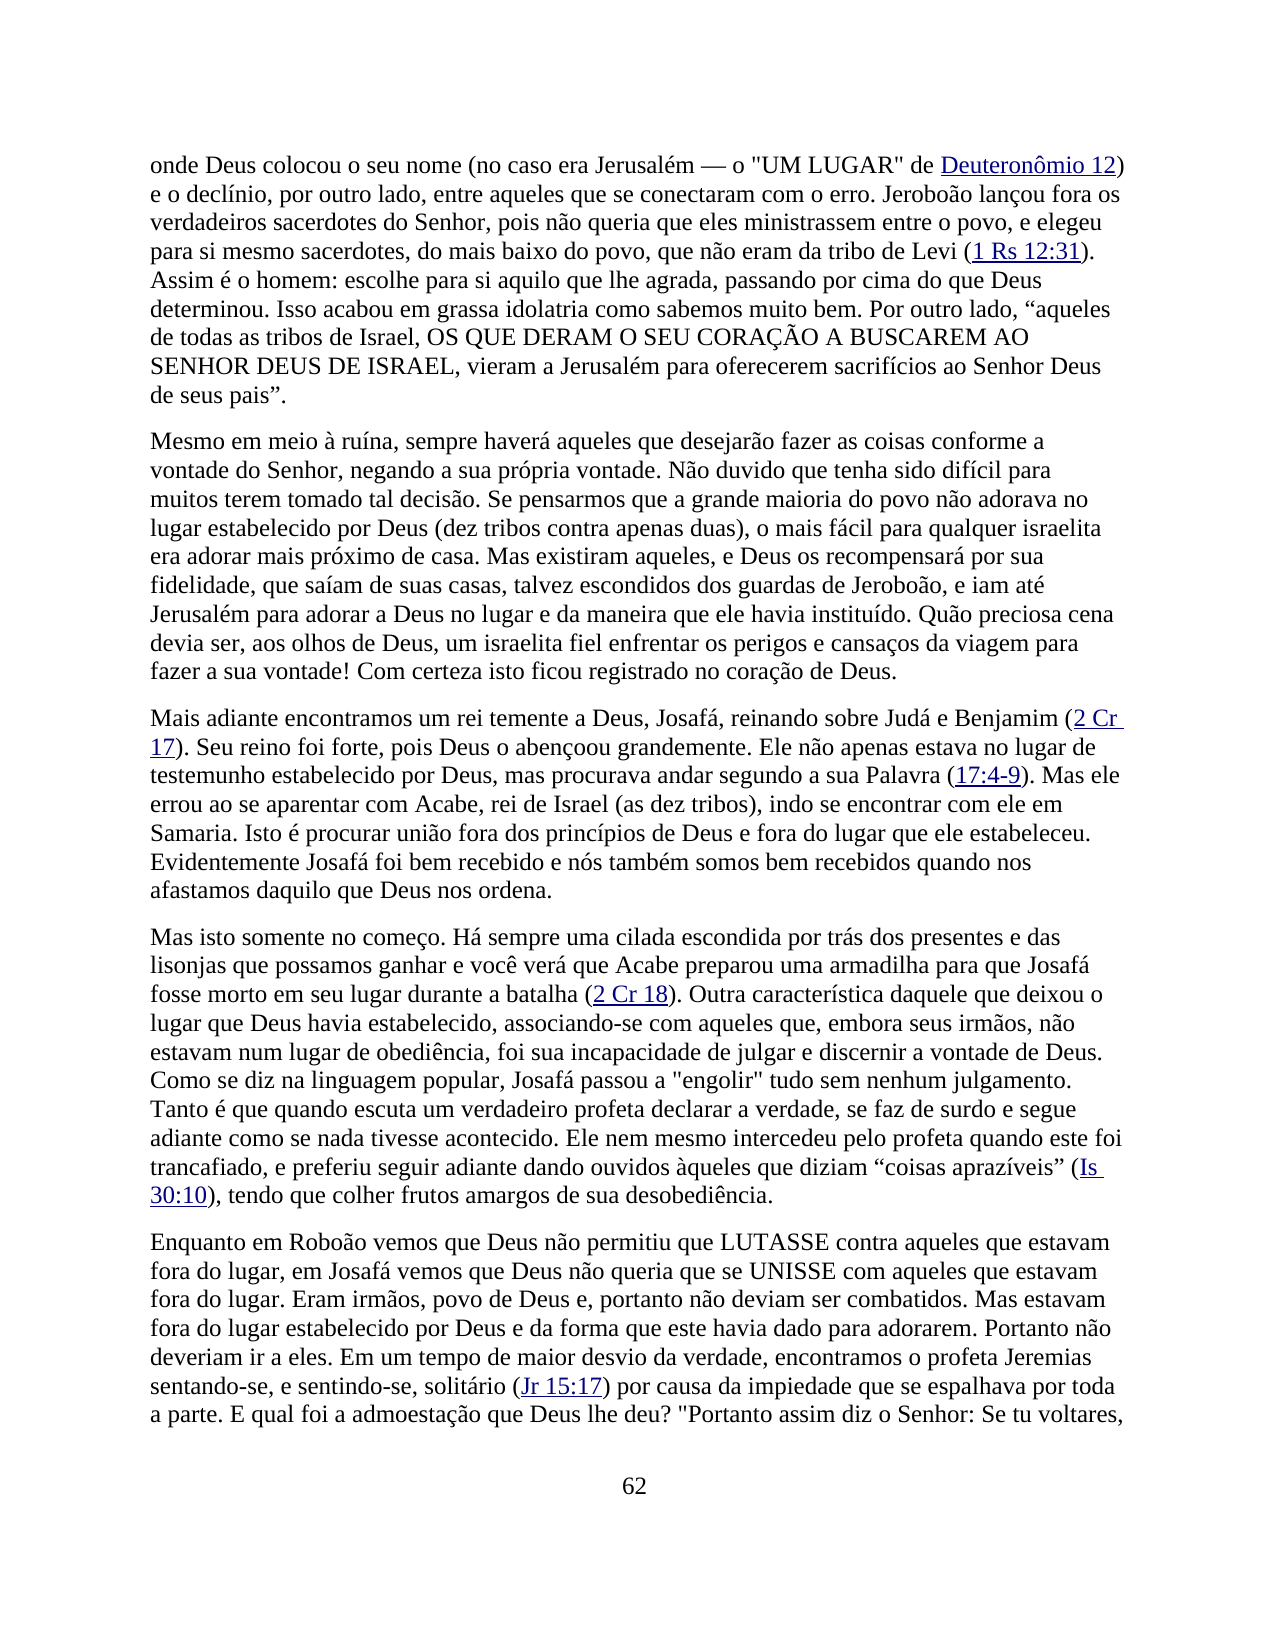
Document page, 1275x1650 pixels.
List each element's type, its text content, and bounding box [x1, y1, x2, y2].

text Mesmo em meio à ruína, sempre haverá aqueles que desejarão fazer as coisas conforme a vontade do Senhor, negando a sua própria vontade. Não duvido que tenha sido difícil para muitos terem tomado tal decisão. Se pensarmos que a grande maioria do povo não adorava no lugar estabelecido por Deus (dez tribos contra apenas duas), o mais fácil para qualquer israelita era adorar mais próximo de casa. Mas existiram aqueles, e Deus os recompensará por sua fidelidade, que saíam de suas casas, talvez escondidos dos guardas de Jeroboão, e iam até Jerusalém para adorar a Deus no lugar e da maneira que ele havia instituído. Quão preciosa cena devia ser, aos olhos de Deus, um israelita fiel enfrentar os perigos e cansaços da viagem para fazer a sua vontade! Com certeza isto ficou registrado no coração de Deus. [150, 426, 1125, 685]
text onde Deus colocou o seu nome (no caso era Jerusalém — o "UM LUGAR" de Deuteronômio 12) e o declínio, por outro lado, entre aqueles que se conectaram com o erro. Jeroboão lançou fora os verdadeiros sacerdotes do Senhor, pois não queria que eles ministrassem entre o povo, e elegeu para si mesmo sacerdotes, do mais baixo do povo, que não eram da tribo de Levi (1 Rs 12:31). Assim é o homem: escolhe para si aquilo que lhe agrada, passando por cima do que Deus determinou. Isso acabou em grassa idolatria como sabemos muito bem. Por outro lado, “aqueles de todas as tribos de Israel, OS QUE DERAM O SEU CORAÇÃO A BUSCAREM AO SENHOR DEUS DE ISRAEL, vieram a Jerusalém para oferecerem sacrifícios ao Senhor Deus de seus pais”. [150, 150, 1125, 409]
text Enquanto em Roboão vemos que Deus não permitiu que LUTASSE contra aqueles que estavam fora do lugar, em Josafá vemos que Deus não queria que se UNISSE com aqueles que estavam fora do lugar. Eram irmãos, povo de Deus e, portanto não deviam ser combatidos. Mas estavam fora do lugar estabelecido por Deus e da forma que este havia dado para adorarem. Portanto não deveriam ir a eles. Em um tempo de maior desvio da verdade, encontramos o profeta Jeremias sentando-se, e sentindo-se, solitário (Jr 15:17) por causa da impiedade que se espalhava por toda a parte. E qual foi a admoestação que Deus lhe deu? "Portanto assim diz o Senhor: Se tu voltares, [150, 1227, 1125, 1428]
text Mais adiante encontramos um rei temente a Deus, Josafá, reinando sobre Judá e Benjamim (2 Cr 17). Seu reino foi forte, pois Deus o abençoou grandemente. Ele não apenas estava no lugar de testemunho estabelecido por Deus, mas procurava andar segundo a sua Palavra (17:4-9). Mas ele errou ao se aparentar com Acabe, rei de Israel (as dez tribos), indo se encontrar com ele em Samaria. Isto é procurar união fora dos princípios de Deus e fora do lugar que ele estabeleceu. Evidentemente Josafá foi bem recebido e nós também somos bem recebidos quando nos afastamos daquilo que Deus nos ordena. [150, 703, 1125, 904]
text Mas isto somente no começo. Há sempre uma cilada escondida por trás dos presentes e das lisonjas que possamos ganhar e você verá que Acabe preparou uma armadilha para que Josafá fosse morto em seu lugar durante a batalha (2 Cr 18). Outra característica daquele que deixou o lugar que Deus havia estabelecido, associando-se com aqueles que, embora seus irmãos, não estavam num lugar de obediência, foi sua incapacidade de julgar e discernir a vontade de Deus. Como se diz na linguagem popular, Josafá passou a "engolir" tudo sem nenhum julgamento. Tanto é que quando escuta um verdadeiro profeta declarar a verdade, se faz de surdo e segue adiante como se nada tivesse acontecido. Ele nem mesmo intercedeu pelo profeta quando este foi trancafiado, e preferiu seguir adiante dando ouvidos àqueles que diziam “coisas aprazíveis” (Is 30:10), tendo que colher frutos amargos de sua desobediência. [150, 922, 1125, 1209]
